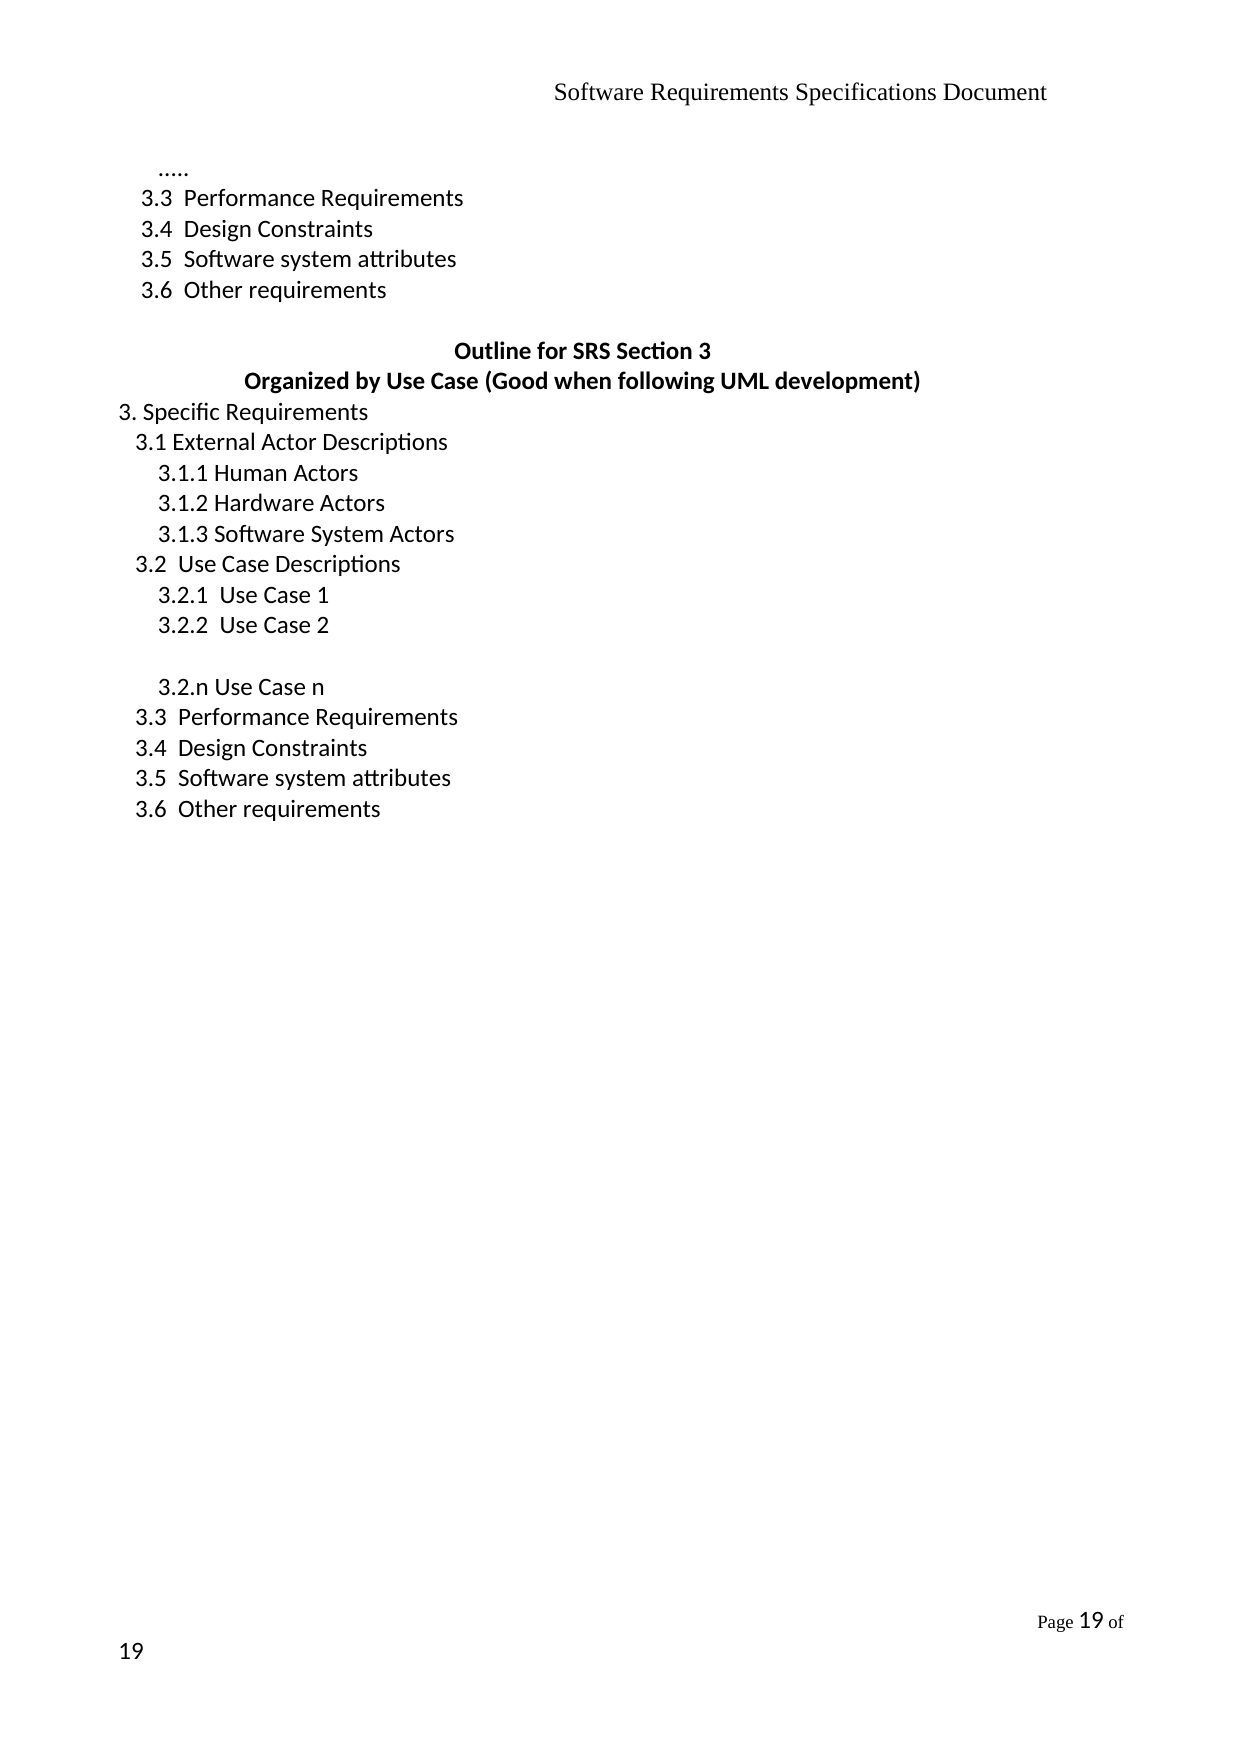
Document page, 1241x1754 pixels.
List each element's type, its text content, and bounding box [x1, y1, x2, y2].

text 3.3 Performance Requirements [118, 182, 1159, 213]
text 3.4 Design Constraints [118, 732, 1159, 762]
text 3.2.n Use Case n [118, 671, 1047, 701]
text 3.3 Performance Requirements [118, 701, 1159, 732]
text Outline for SRS Section 3 [118, 335, 1047, 365]
text Organized by Use Case (Good when following UML development) [118, 365, 1047, 396]
text 3.2.1 Use Case 1 [118, 579, 1047, 609]
text 3.6 Other requirements [118, 274, 1159, 304]
text 3.1.2 Hardware Actors [118, 487, 1047, 518]
text 3.1.1 Human Actors [118, 457, 1047, 487]
text 3.1 External Actor Descriptions [118, 426, 1047, 457]
text 3.2 Use Case Descriptions [118, 548, 1047, 579]
text 3.2.2 Use Case 2 [118, 609, 1047, 640]
text 3.5 Software system attributes [118, 762, 1159, 793]
text 3.6 Other requirements [118, 793, 1159, 823]
text 3.5 Software system attributes [118, 243, 1159, 274]
text ..... [118, 152, 1159, 182]
text 3. Specific Requirements [118, 396, 1047, 426]
text 3.4 Design Constraints [118, 213, 1159, 243]
text 3.1.3 Software System Actors [118, 518, 1047, 548]
